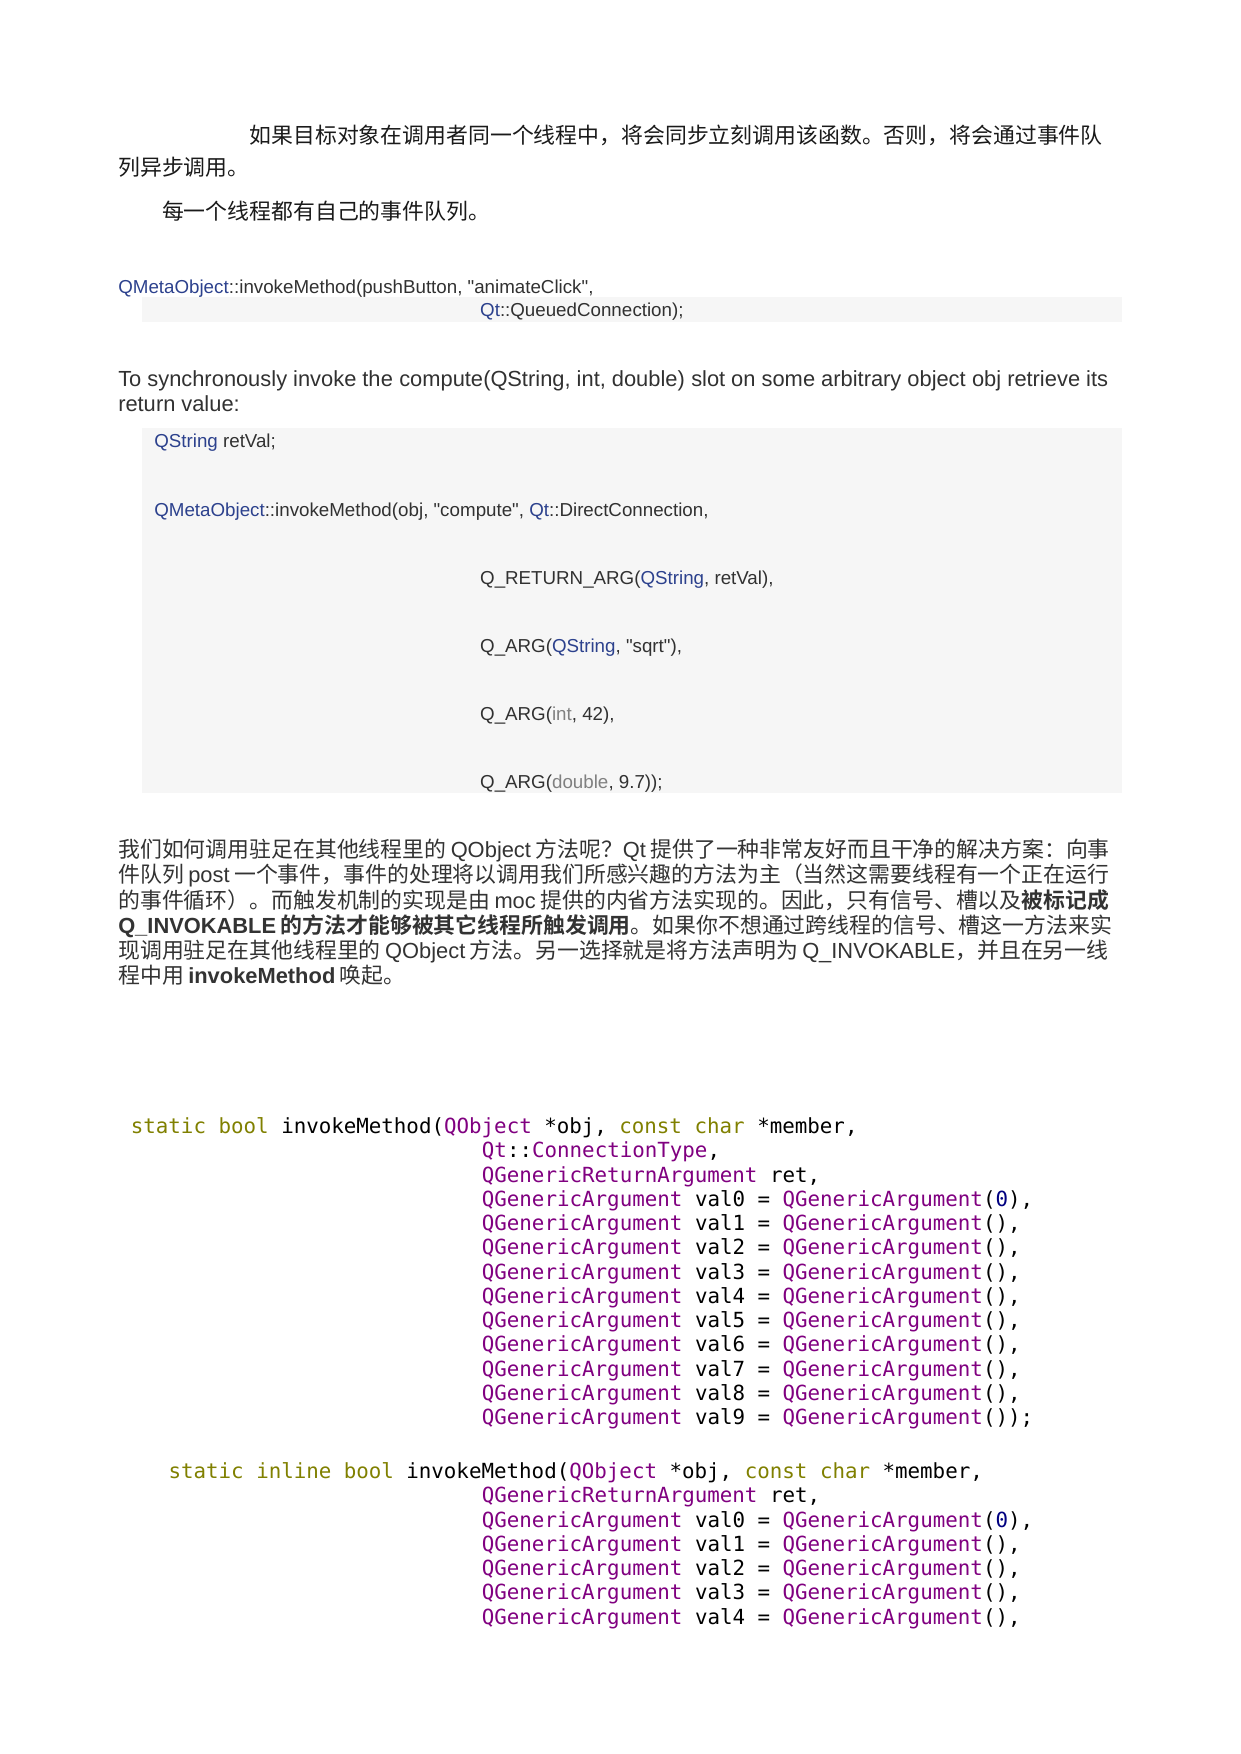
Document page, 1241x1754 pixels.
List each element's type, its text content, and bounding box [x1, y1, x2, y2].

text QGenericArgument val1 = QGenericArgument(), [118, 1532, 1122, 1556]
text QGenericReturnArgument ret, [118, 1163, 1122, 1187]
text QGenericArgument val4 = QGenericArgument(), [118, 1284, 1122, 1308]
text QGenericArgument val0 = QGenericArgument(0), [118, 1508, 1122, 1532]
text QGenericArgument val6 = QGenericArgument(), [118, 1332, 1122, 1357]
text Q_ARG(double, 9.7)); [142, 769, 1122, 793]
text QGenericArgument val8 = QGenericArgument(), [118, 1381, 1122, 1405]
text To synchronously invoke the compute(QString, int, double) slot on some arbitrary object obj retrieve its return value: [118, 366, 1122, 416]
text QString retVal; [142, 428, 1122, 453]
text QGenericArgument val3 = QGenericArgument(), [118, 1580, 1122, 1605]
text Qt::ConnectionType, [118, 1138, 1122, 1163]
text QMetaObject::invokeMethod(pushButton, "animateClick", [118, 276, 1122, 297]
text QGenericArgument val5 = QGenericArgument(), [118, 1308, 1122, 1332]
text Q_ARG(int, 42), [142, 701, 1122, 725]
text QGenericArgument val2 = QGenericArgument(), [118, 1235, 1122, 1260]
text QGenericArgument val3 = QGenericArgument(), [118, 1260, 1122, 1284]
text QGenericArgument val7 = QGenericArgument(), [118, 1357, 1122, 1381]
text Q_RETURN_ARG(QString, retVal), [142, 565, 1122, 589]
text QGenericArgument val0 = QGenericArgument(0), [118, 1187, 1122, 1211]
text QGenericArgument val9 = QGenericArgument()); [118, 1405, 1122, 1429]
text QGenericArgument val4 = QGenericArgument(), [118, 1605, 1122, 1629]
text 每一个线程都有自己的事件队列。 [118, 194, 1122, 226]
text static bool invokeMethod(QObject *obj, const char *member, [118, 1114, 1122, 1138]
text 我们如何调用驻足在其他线程里的QObject方法呢？Qt提供了一种非常友好而且干净的解决方案：向事件队列post一个事件，事件的处理将以调用我们所感兴趣的方法为主（当然这需要线程有一个正在运行的事件循环）。而触发机制的实现是由moc提供的内省方法实现的。因此，只有信号、槽以及被标记成Q_INVOKABLE的方法才能够被其它线程所触发调用。如果你不想通过跨线程的信号、槽这一方法来实现调用驻足在其他线程里的QObject方法。另一选择就是将方法声明为Q_INVOKABLE，并且在另一线程中用invokeMethod唤起。 [118, 837, 1122, 988]
text QGenericArgument val2 = QGenericArgument(), [118, 1556, 1122, 1580]
text Qt::QueuedConnection); [142, 297, 1122, 322]
text Q_ARG(QString, "sqrt"), [142, 633, 1122, 657]
text QGenericArgument val1 = QGenericArgument(), [118, 1211, 1122, 1235]
text static inline bool invokeMethod(QObject *obj, const char *member, [118, 1459, 1122, 1483]
text 如果目标对象在调用者同一个线程中，将会同步立刻调用该函数。否则，将会通过事件队列异步调用。 [118, 118, 1122, 181]
text QMetaObject::invokeMethod(obj, "compute", Qt::DirectConnection, [142, 497, 1122, 521]
text QGenericReturnArgument ret, [118, 1483, 1122, 1508]
